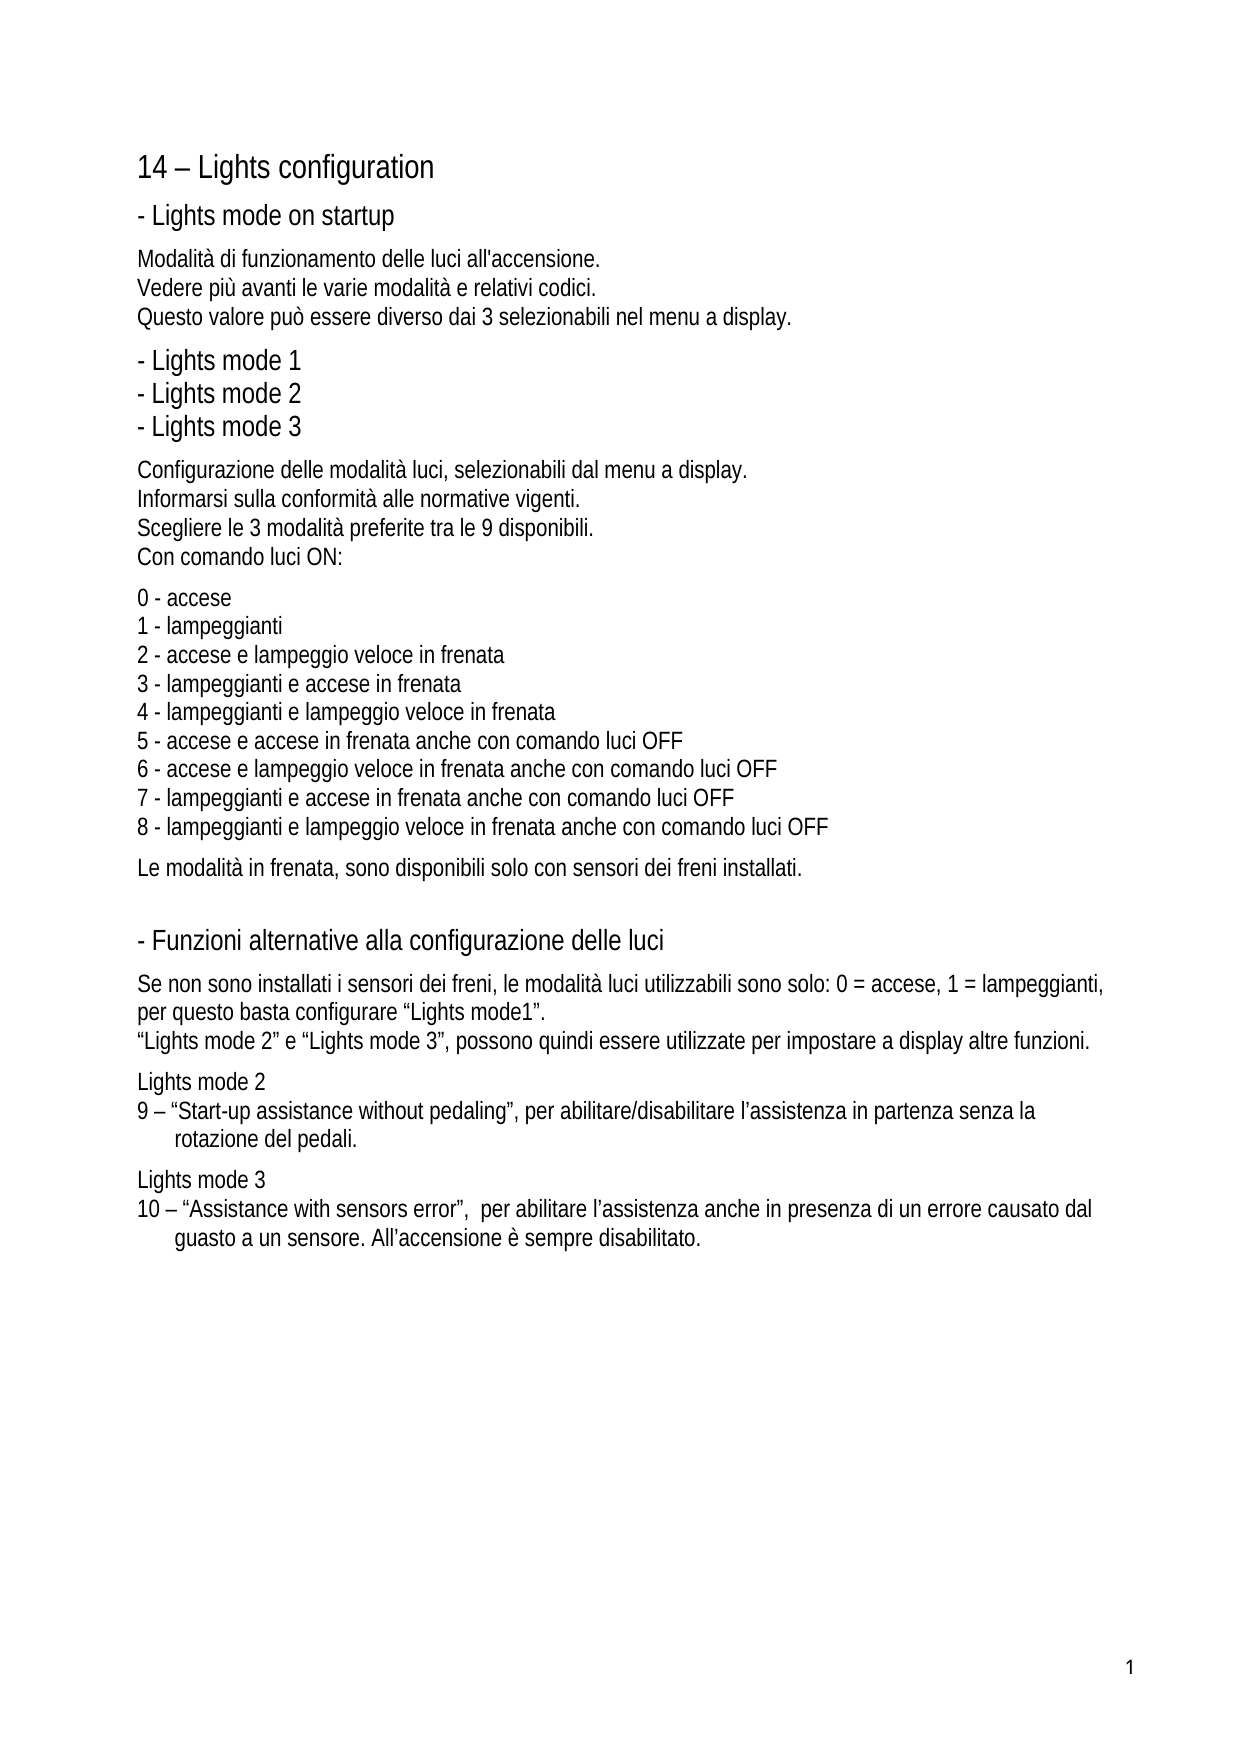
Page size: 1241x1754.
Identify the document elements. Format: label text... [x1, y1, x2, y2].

text Modalità di funzionamento delle luci all'accensione. [137, 244, 1122, 273]
text Scegliere le 3 modalità preferite tra le 9 disponibili. [137, 513, 1122, 541]
text 5 - accese e accese in frenata anche con comando luci OFF [137, 726, 1122, 754]
text Lights mode 3 [137, 1166, 1122, 1194]
text 6 - accese e lampeggio veloce in frenata anche con comando luci OFF [137, 754, 1122, 783]
text 4 - lampeggianti e lampeggio veloce in frenata [137, 697, 1122, 726]
text Con comando luci ON: [137, 541, 1122, 570]
text Configurazione delle modalità luci, selezionabili dal menu a display. [137, 456, 1122, 484]
text Lights mode 2 [137, 1067, 1122, 1096]
text Le modalità in frenata, sono disponibili solo con sensori dei freni installati. [137, 853, 1122, 882]
text Vedere più avanti le varie modalità e relativi codici. [137, 273, 1122, 302]
text 3 - lampeggianti e accese in frenata [137, 668, 1122, 697]
text - Lights mode 2 [137, 376, 1122, 409]
text 1 - lampeggianti [137, 611, 1122, 640]
text 0 - accese [137, 583, 1122, 611]
text 14 – Lights configuration [137, 148, 1122, 186]
text 2 - accese e lampeggio veloce in frenata [137, 640, 1122, 668]
text 10 – “Assistance with sensors error”, per abilitare l’assistenza anche in presenza di un errore causato dal guasto a un sensore. All’accensione è sempre disabilitato. [137, 1194, 1122, 1251]
text “Lights mode 2” e “Lights mode 3”, possono quindi essere utilizzate per impostare a display altre funzioni. [137, 1026, 1122, 1054]
text Informarsi sulla conformità alle normative vigenti. [137, 484, 1122, 513]
text Se non sono installati i sensori dei freni, le modalità luci utilizzabili sono solo: 0 = accese, 1 = lampeggianti, per questo basta configurare “Lights mode1”. [137, 969, 1122, 1026]
text - Lights mode 1 [137, 343, 1122, 376]
text 7 - lampeggianti e accese in frenata anche con comando luci OFF [137, 783, 1122, 812]
text - Lights mode 3 [137, 409, 1122, 443]
text 8 - lampeggianti e lampeggio veloce in frenata anche con comando luci OFF [137, 812, 1122, 840]
text Questo valore può essere diverso dai 3 selezionabili nel menu a display. [137, 302, 1122, 330]
text 9 – “Start-up assistance without pedaling”, per abilitare/disabilitare l’assistenza in partenza senza la rotazione del pedali. [137, 1096, 1122, 1153]
text - Funzioni alternative alla configurazione delle luci [137, 923, 1122, 956]
text - Lights mode on startup [137, 198, 1122, 232]
